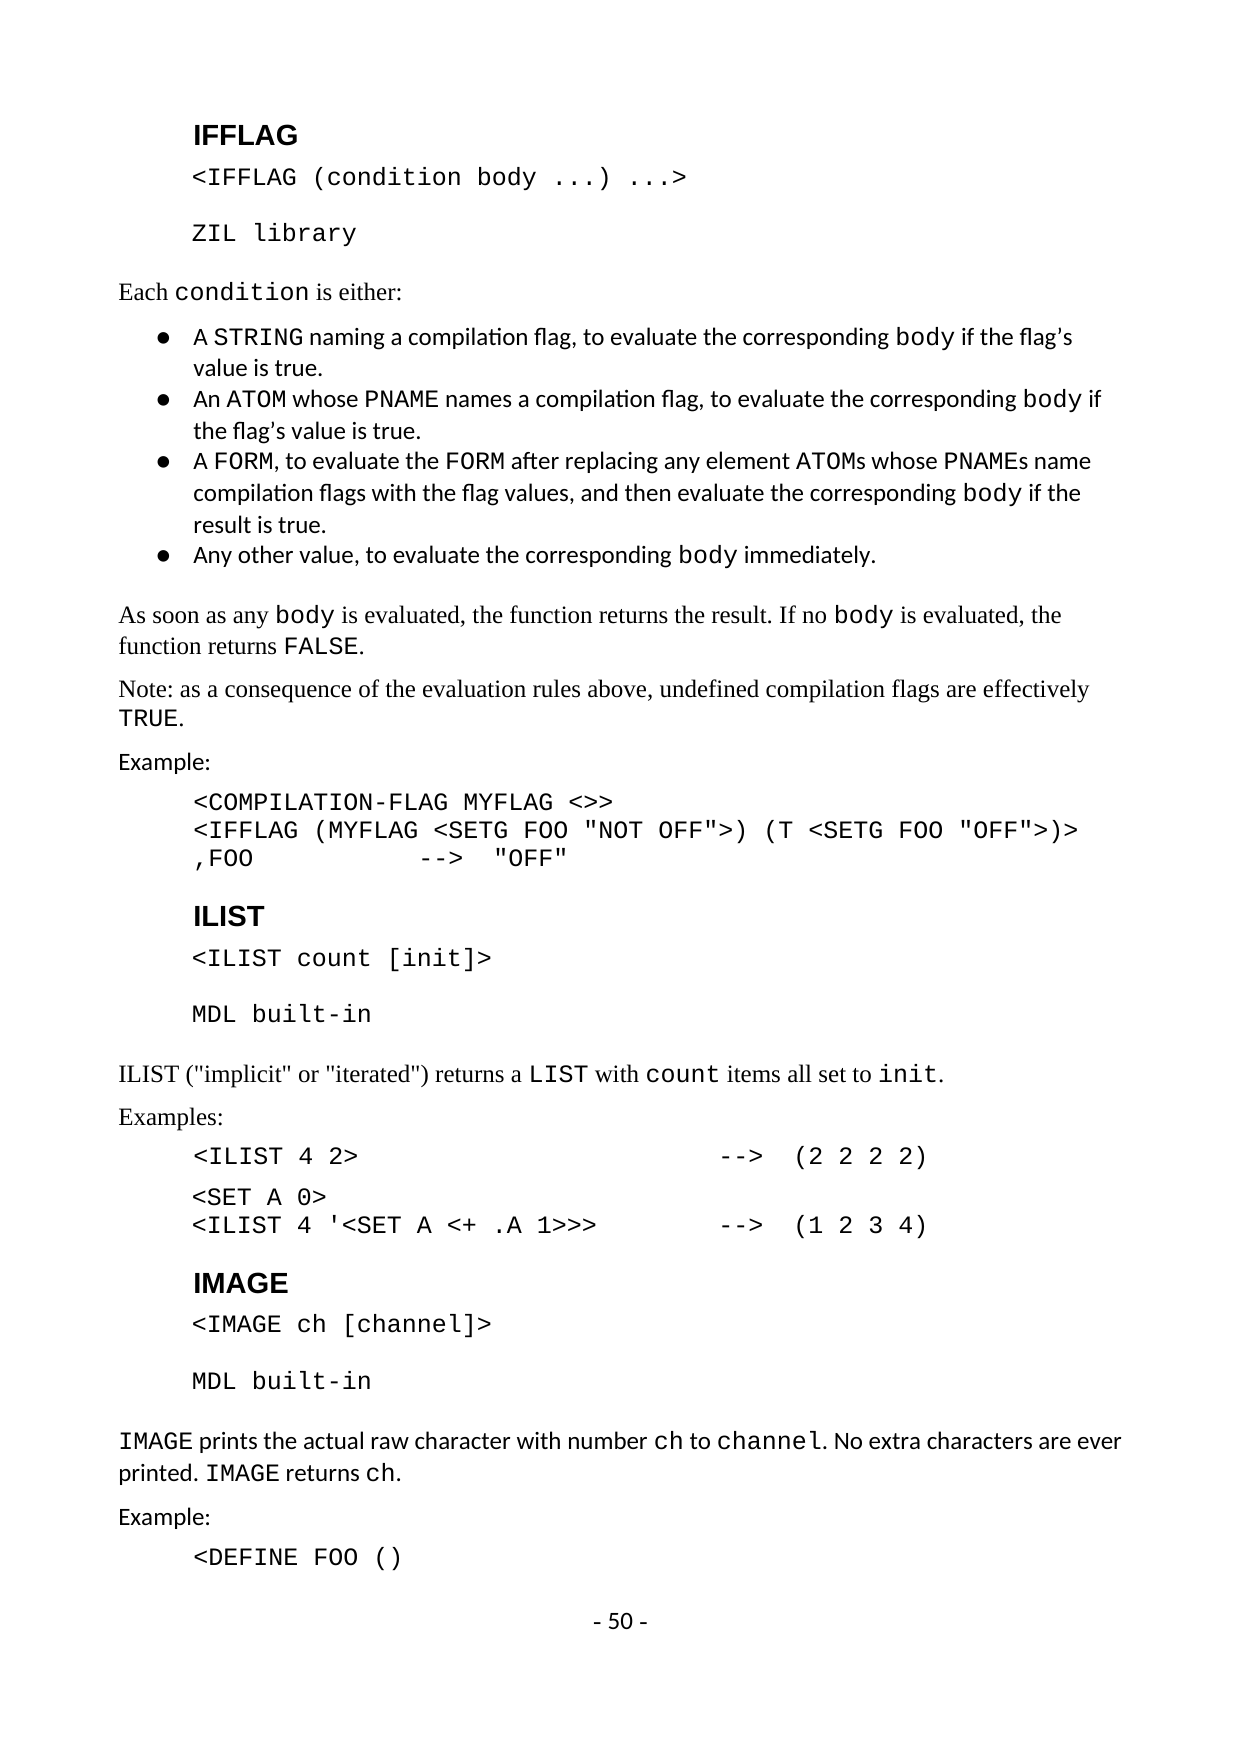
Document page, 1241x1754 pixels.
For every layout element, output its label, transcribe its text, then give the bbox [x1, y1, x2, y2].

text Each condition is either: [118, 277, 1122, 308]
subtitle IFFLAG [118, 118, 1122, 152]
text <IFFLAG (condition body ...) ...> [192, 164, 1122, 192]
list A FORM, to evaluate the FORM after replacing any element ATOMs whose PNAMEs name compilation flags with the flag values, and then evaluate the corresponding body if the result is true. [156, 445, 1122, 539]
subtitle IMAGE [118, 1266, 1122, 1299]
text <SET A 0> <ILIST 4 '<SET A <+ .A 1>>> --> (1 2 3 4) [192, 1184, 1122, 1241]
text Example: [118, 746, 1122, 777]
text As soon as any body is evaluated, the function returns the result. If no body is evaluated, the function returns FALSE. [118, 600, 1122, 662]
text <COMPILATION-FLAG MYFLAG <>> <IFFLAG (MYFLAG <SETG FOO "NOT OFF">) (T <SETG FOO "OFF">)> ,FOO --> "OFF" [118, 789, 1122, 874]
text Examples: [118, 1102, 1122, 1131]
text Example: [118, 1501, 1122, 1532]
text Note: as a consequence of the evaluation rules above, undefined compilation flags are effectively TRUE. [118, 674, 1122, 734]
list An ATOM whose PNAME names a compilation flag, to evaluate the corresponding body if the flag’s value is true. [156, 383, 1122, 445]
text IMAGE prints the actual raw character with number ch to channel. No extra characters are ever printed. IMAGE returns ch. [118, 1425, 1122, 1489]
text <DEFINE FOO () [118, 1544, 1122, 1572]
text <ILIST 4 2> --> (2 2 2 2) [118, 1143, 1122, 1172]
list Any other value, to evaluate the corresponding body immediately. [156, 539, 1122, 571]
text <ILIST count [init]> [192, 945, 1122, 974]
subtitle ILIST [118, 899, 1122, 933]
text <IMAGE ch [channel]> [192, 1312, 1122, 1340]
text MDL built-in [192, 1368, 1122, 1397]
text ILIST ("implicit" or "iterated") returns a LIST with count items all set to init. [118, 1059, 1122, 1089]
list A STRING naming a compilation flag, to evaluate the corresponding body if the flag’s value is true. [156, 321, 1122, 383]
text MDL built-in [192, 1002, 1122, 1030]
text ZIL library [192, 221, 1122, 249]
